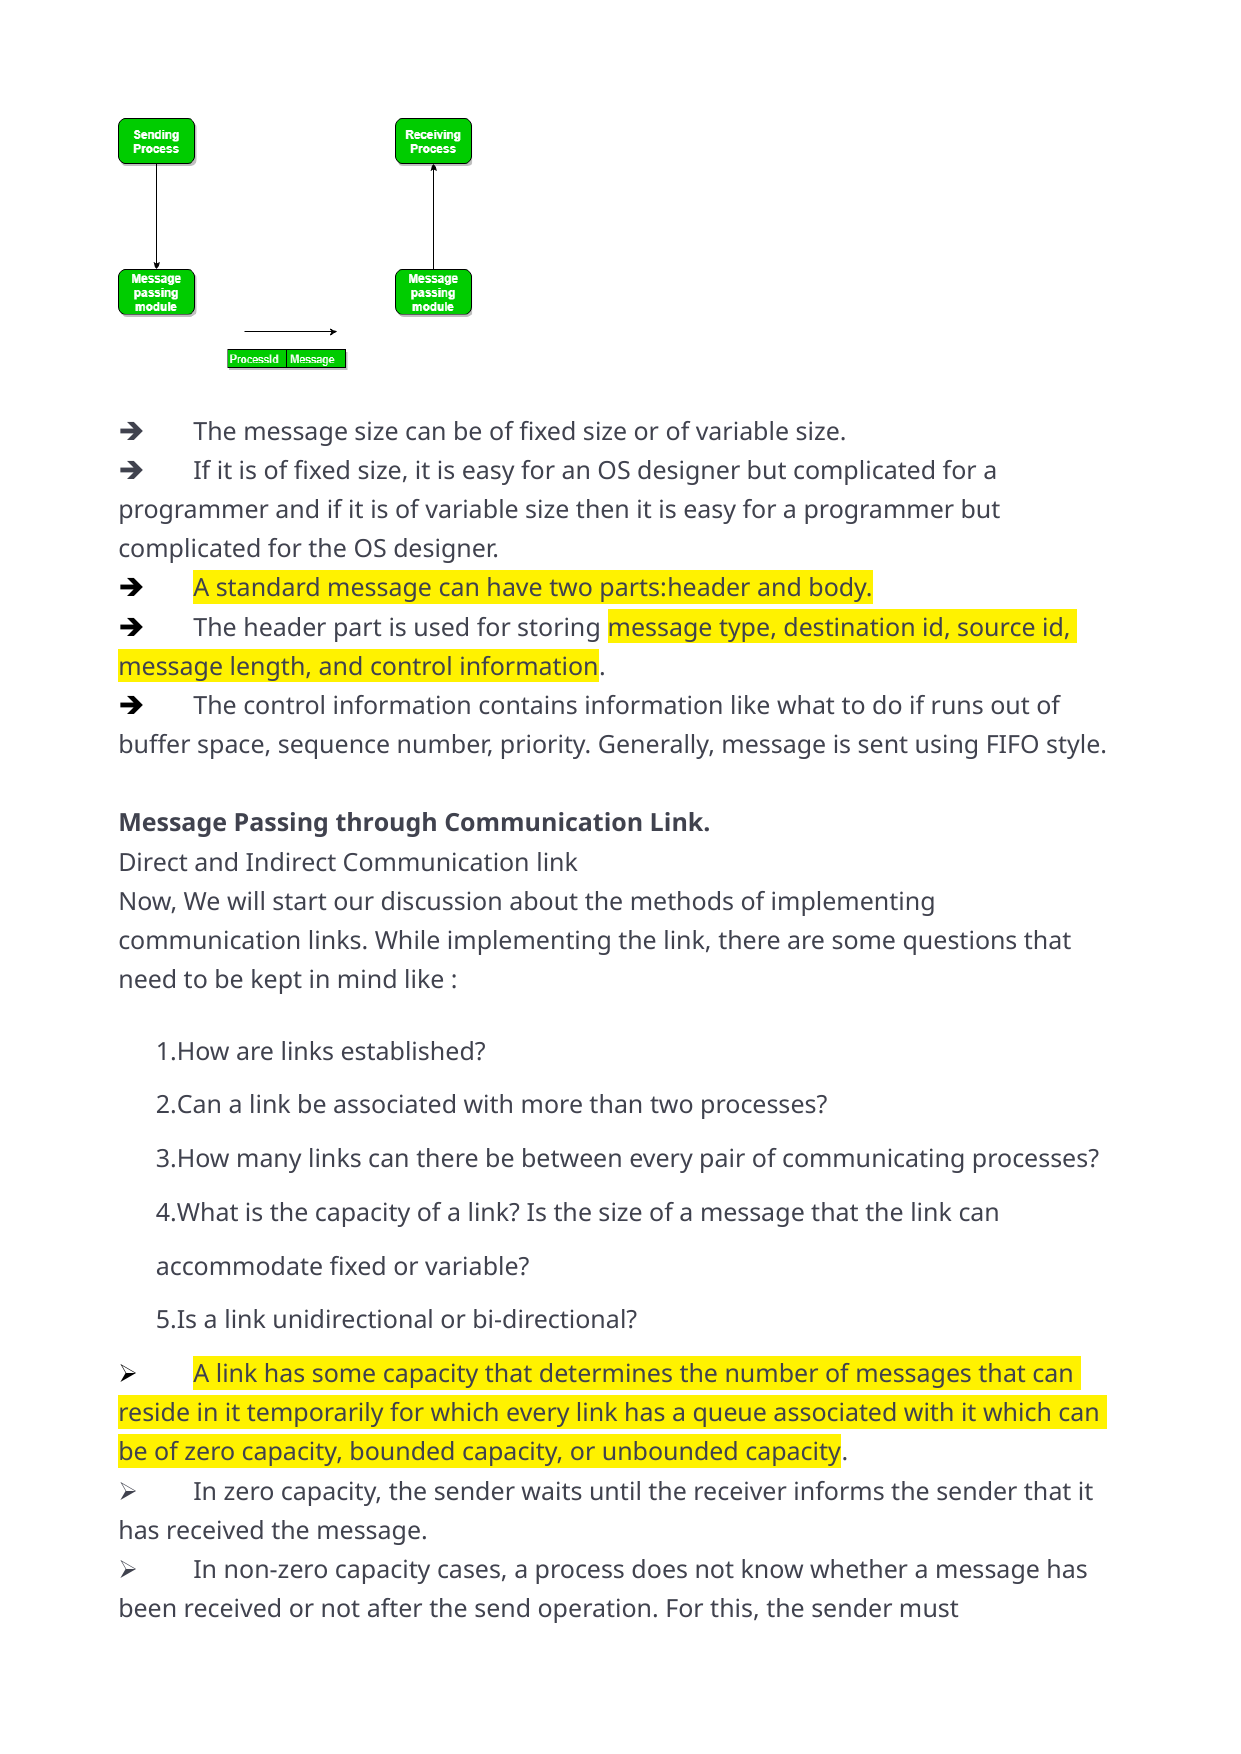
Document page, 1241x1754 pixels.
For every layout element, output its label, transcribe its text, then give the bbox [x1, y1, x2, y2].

list What is the capacity of a link? Is the size of a message that the link can accommodate fixed or variable? [156, 1194, 1122, 1282]
list The header part is used for storing message type, destination id, source id, message length, and control information. [118, 609, 1122, 682]
list The message size can be of fixed size or of variable size. [118, 413, 1122, 447]
list If it is of fixed size, it is easy for an OS designer but complicated for a programmer and if it is of variable size then it is easy for a programmer but complicated for the OS designer. [118, 453, 1122, 565]
list Can a link be associated with more than two processes? [156, 1087, 1122, 1121]
list How are links established? [156, 1033, 1122, 1067]
list The control information contains information like what to do if runs out of buffer space, sequence number, priority. Generally, message is sent using FIFO style. [118, 688, 1122, 800]
text Message Passing through Communication Link. Direct and Indirect Communication link Now, We will start our discussion about the methods of implementing communication links. While implementing the link, there are some questions that need to be kept in mind like : [118, 805, 1122, 1029]
list In non-zero capacity cases, a process does not know whether a message has been received or not after the send operation. For this, the sender must [118, 1551, 1122, 1625]
list How many links can there be between every pair of communicating processes? [156, 1141, 1122, 1175]
list Is a link unidirectional or bi-directional? [156, 1302, 1122, 1336]
list A link has some capacity that determines the number of messages that can reside in it temporarily for which every link has a queue associated with it which can be of zero capacity, bounded capacity, or unbounded capacity. [118, 1356, 1122, 1468]
picture [118, 118, 473, 370]
list In zero capacity, the sender waits until the receiver informs the sender that it has received the message. [118, 1473, 1122, 1546]
list A standard message can have two parts:header and body. [118, 570, 1122, 604]
